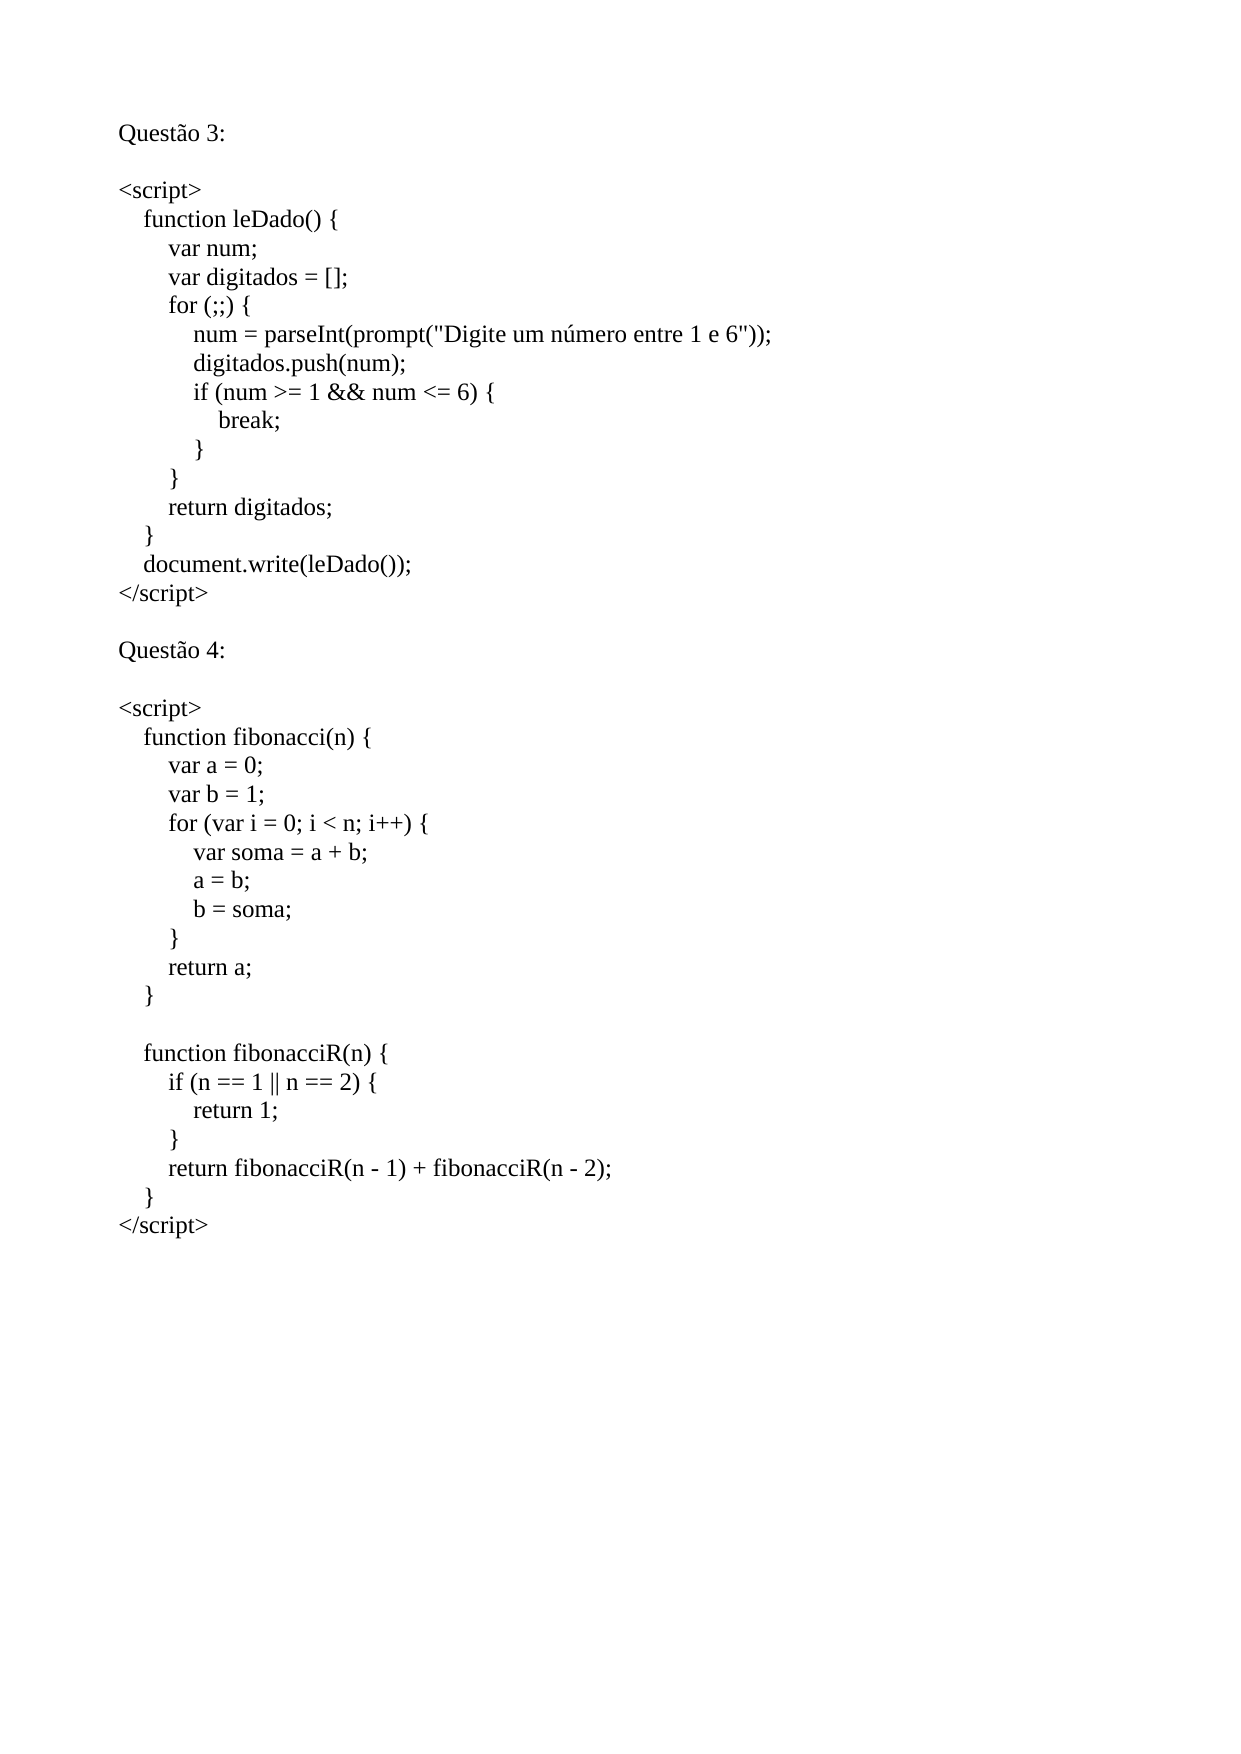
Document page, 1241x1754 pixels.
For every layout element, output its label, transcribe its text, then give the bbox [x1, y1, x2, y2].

text } [118, 463, 1122, 492]
text } [118, 1124, 1122, 1153]
text function fibonacciR(n) { [118, 1038, 1122, 1067]
text for (;;) { [118, 291, 1122, 319]
text function leDado() { [118, 204, 1122, 233]
text var b = 1; [118, 779, 1122, 808]
text return 1; [118, 1096, 1122, 1124]
text if (n == 1 || n == 2) { [118, 1067, 1122, 1096]
text digitados.push(num); [118, 348, 1122, 377]
text </script> [118, 578, 1122, 607]
text <script> [118, 176, 1122, 204]
text document.write(leDado()); [118, 549, 1122, 578]
text <script> [118, 693, 1122, 722]
text a = b; [118, 866, 1122, 894]
text function fibonacci(n) { [118, 722, 1122, 751]
text var a = 0; [118, 751, 1122, 779]
text num = parseInt(prompt("Digite um número entre 1 e 6")); [118, 319, 1122, 348]
text } [118, 434, 1122, 463]
text } [118, 1182, 1122, 1211]
text var num; [118, 233, 1122, 262]
text Questão 3: [118, 118, 1122, 147]
text var digitados = []; [118, 262, 1122, 291]
text } [118, 923, 1122, 952]
text } [118, 521, 1122, 549]
text return a; [118, 952, 1122, 981]
text break; [118, 406, 1122, 434]
text } [118, 981, 1122, 1009]
text return fibonacciR(n - 1) + fibonacciR(n - 2); [118, 1153, 1122, 1182]
text </script> [118, 1211, 1122, 1239]
text var soma = a + b; [118, 837, 1122, 866]
text if (num >= 1 && num <= 6) { [118, 377, 1122, 406]
text Questão 4: [118, 636, 1122, 664]
text for (var i = 0; i < n; i++) { [118, 808, 1122, 837]
text b = soma; [118, 894, 1122, 923]
text return digitados; [118, 492, 1122, 521]
